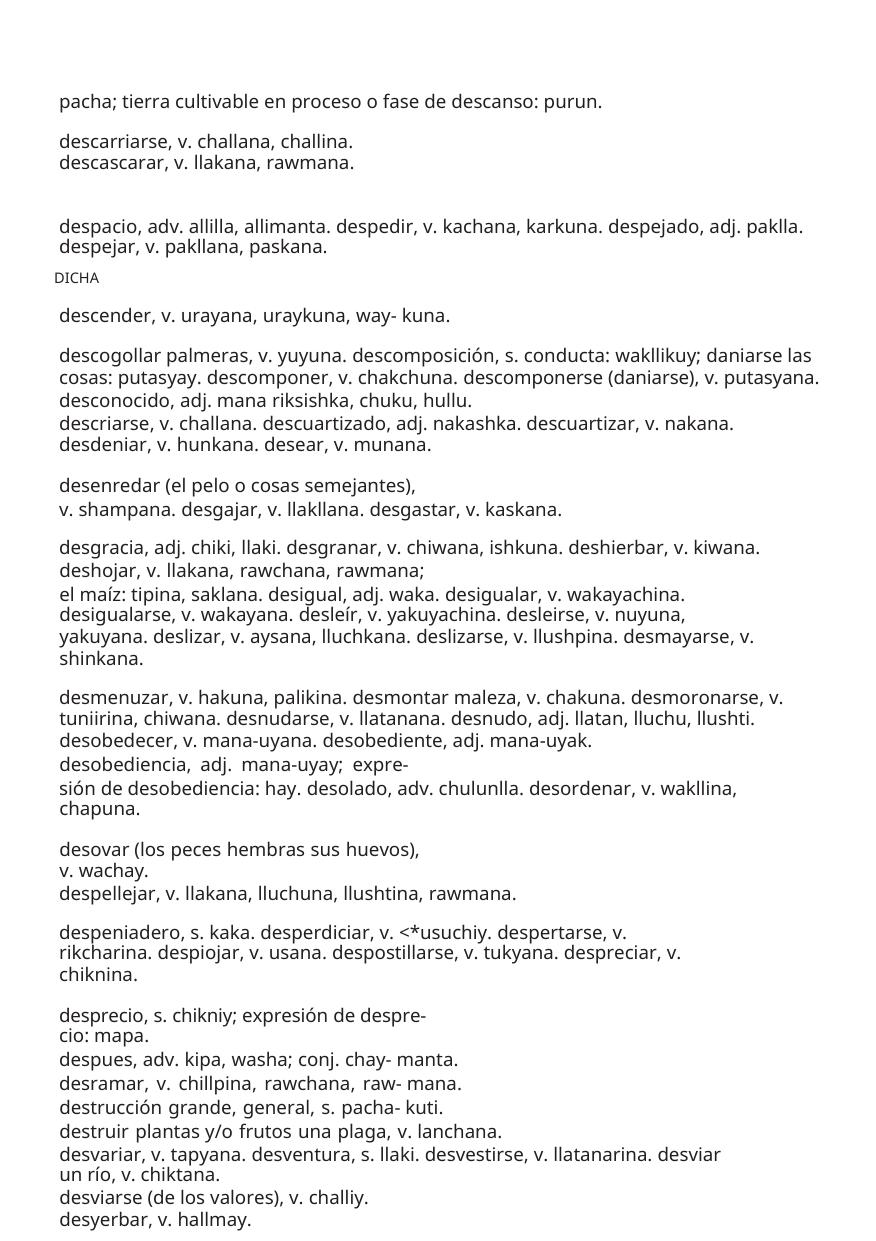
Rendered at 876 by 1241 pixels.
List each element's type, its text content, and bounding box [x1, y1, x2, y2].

text desvariar, v. tapyana. desventura, s. llaki. desvestirse, v. llatanarina. desviar un río, v. chiktana. [59, 1144, 746, 1187]
text despacio, adv. allilla, allimanta. despedir, v. kachana, karkuna. despejado, adj. paklla. despejar, v. pakllana, paskana. [59, 216, 857, 259]
text destrucción grande, general, s. pacha- kuti. [59, 1095, 841, 1119]
text pacha; tierra cultivable en proceso o fase de descanso: purun. [59, 88, 856, 114]
text el maíz: tipina, saklana. desigual, adj. waka. desigualar, v. wakayachina. desigualarse, v. wakayana. desleír, v. yakuyachina. desleirse, v. nuyuna, yakuyana. deslizar, v. aysana, lluchkana. deslizarse, v. llushpina. desmayarse, v. shinkana. [59, 584, 771, 671]
text descarriarse, v. challana, challina. [59, 131, 856, 153]
text destruir plantas y/o frutos una plaga, v. lanchana. [59, 1119, 841, 1144]
text despues, adv. kipa, washa; conj. chay- manta. [59, 1047, 841, 1071]
text desobediencia, adj. mana-uyay; expre- [59, 752, 856, 776]
text desgracia, adj. chiki, llaki. desgranar, v. chiwana, ishkuna. deshierbar, v. kiwana. [59, 537, 772, 559]
text desenredar (el pelo o cosas semejantes), [59, 473, 856, 497]
text descogollar palmeras, v. yuyuna. descomposición, s. conducta: wakllikuy; daniarse las cosas: putasyay. descomponer, v. chakchuna. descomponerse (daniarse), v. putasyana. desconocido, adj. mana riksishka, chuku, hullu. [59, 344, 856, 413]
text despellejar, v. llakana, lluchuna, llushtina, rawmana. [59, 882, 841, 904]
text v. wachay. [59, 861, 856, 882]
text sión de desobediencia: hay. desolado, adv. chulunlla. desordenar, v. wakllina, chapuna. [59, 777, 790, 821]
text v. shampana. desgajar, v. llakllana. desgastar, v. kaskana. [59, 498, 696, 520]
text despeniadero, s. kaka. desperdiciar, v. <*usuchiy. despertarse, v. rikcharina. despiojar, v. usana. despostillarse, v. tukyana. despreciar, v. chiknina. [59, 922, 720, 987]
text desovar (los peces hembras sus huevos), [59, 838, 856, 861]
text descender, v. urayana, uraykuna, way- kuna. [59, 305, 857, 327]
text desramar, v. chillpina, rawchana, raw- mana. [59, 1071, 841, 1095]
text desviarse (de los valores), v. challiy. [59, 1187, 856, 1209]
text desyerbar, v. hallmay. [59, 1209, 856, 1231]
text deshojar, v. llakana, rawchana, rawmana; [59, 559, 856, 582]
text cio: mapa. [59, 1027, 856, 1047]
text desmenuzar, v. hakuna, palikina. desmontar maleza, v. chakuna. desmoronarse, v. tuniirina, chiwana. desnudarse, v. llatanana. desnudo, adj. llatan, lluchu, llushti. desobedecer, v. mana-uyana. desobediente, adj. mana-uyak. [59, 687, 812, 752]
text descriarse, v. challana. descuartizado, adj. nakashka. descuartizar, v. nakana. desdeniar, v. hunkana. desear, v. munana. [59, 413, 767, 457]
text descascarar, v. llakana, rawmana. [59, 153, 856, 173]
text DICHA [54, 268, 856, 288]
text desprecio, s. chikniy; expresión de despre- [59, 1004, 856, 1027]
